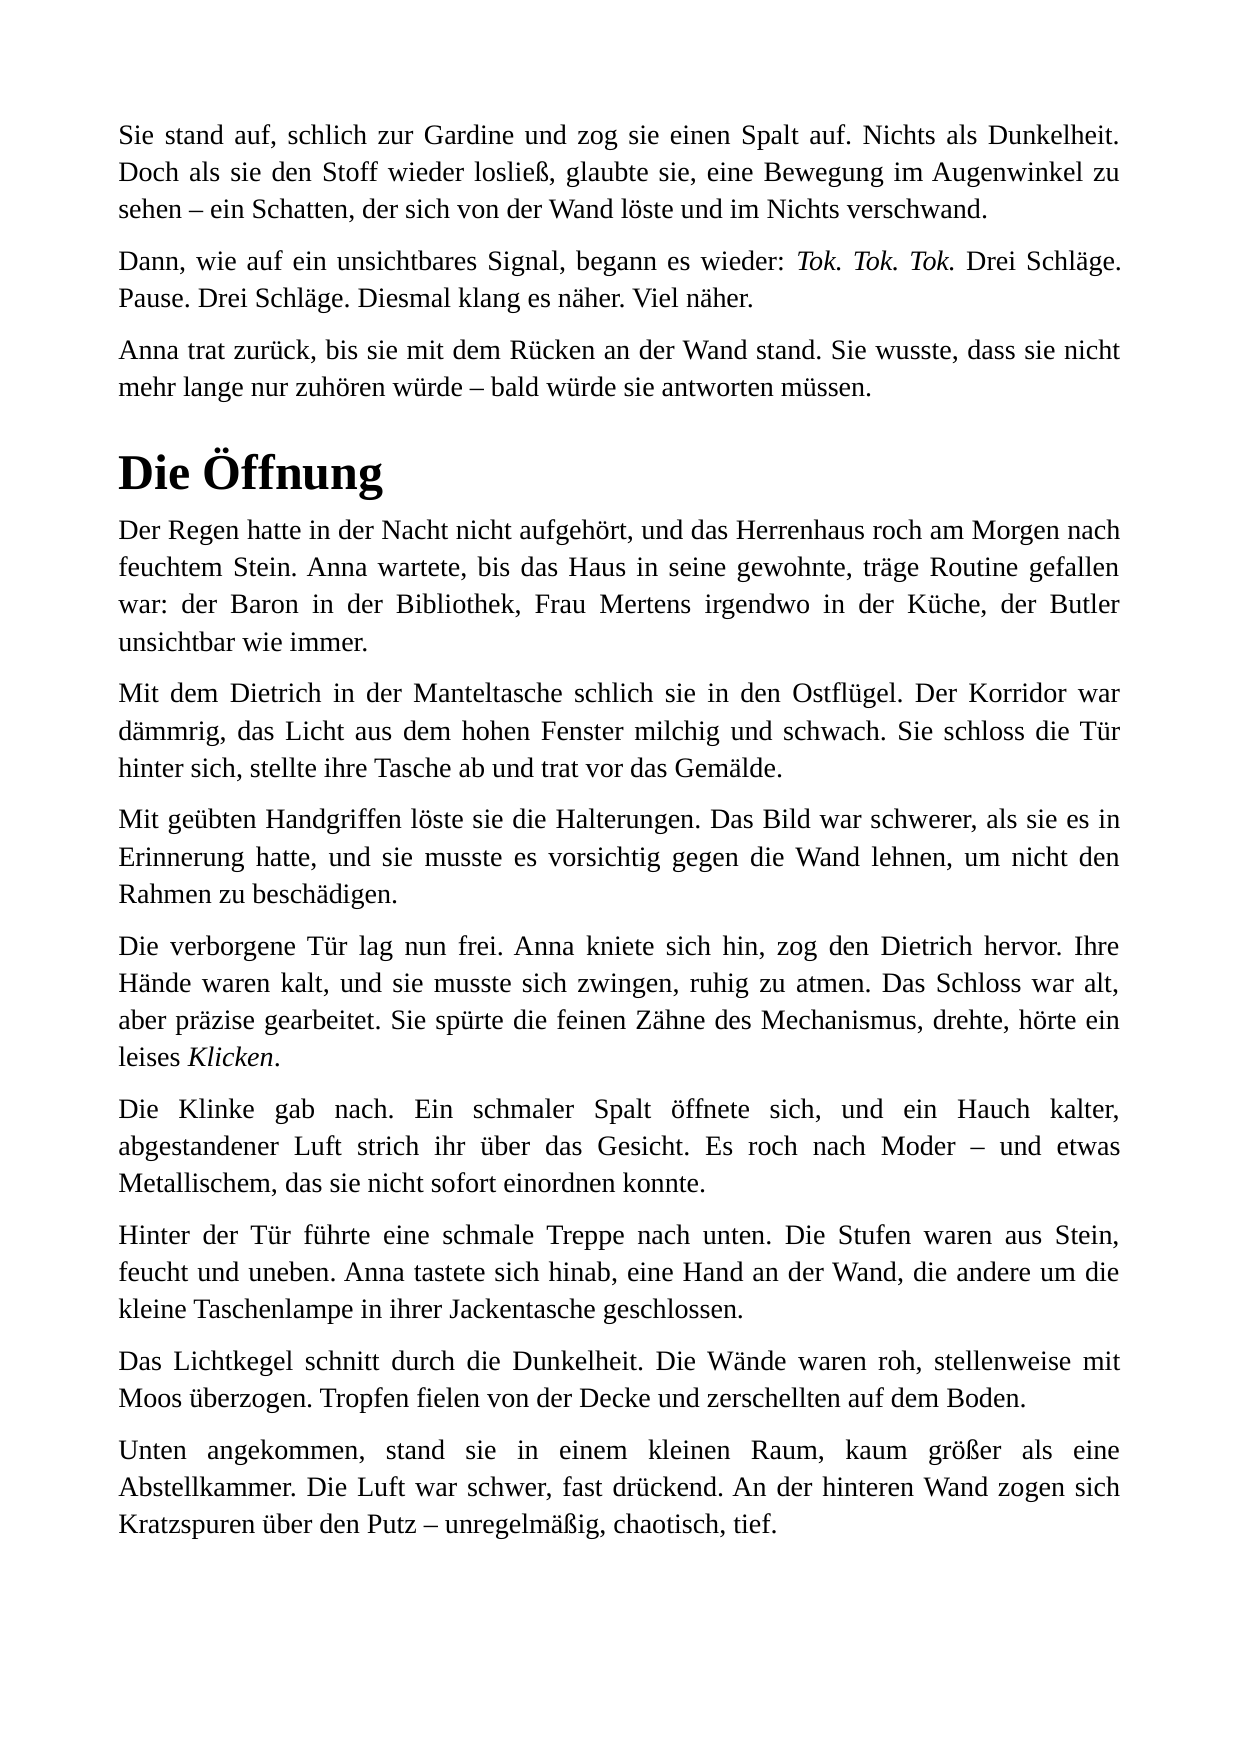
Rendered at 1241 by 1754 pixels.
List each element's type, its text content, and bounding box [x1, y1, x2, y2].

text Hinter der Tür führte eine schmale Treppe nach unten. Die Stufen waren aus Stein, feucht und uneben. Anna tastete sich hinab, eine Hand an der Wand, die andere um die kleine Taschenlampe in ihrer Jackentasche geschlossen. [118, 1218, 1122, 1325]
text Unten angekommen, stand sie in einem kleinen Raum, kaum größer als eine Abstellkammer. Die Luft war schwer, fast drückend. An der hinteren Wand zogen sich Kratzspuren über den Putz – unregelmäßig, chaotisch, tief. [118, 1433, 1122, 1540]
text Dann, wie auf ein unsichtbares Signal, begann es wieder: Tok. Tok. Tok. Drei Schläge. Pause. Drei Schläge. Diesmal klang es näher. Viel näher. [118, 244, 1122, 314]
text Mit dem Dietrich in der Manteltasche schlich sie in den Ostflügel. Der Korridor war dämmrig, das Licht aus dem hohen Fenster milchig und schwach. Sie schloss die Tür hinter sich, stellte ihre Tasche ab und trat vor das Gemälde. [118, 676, 1122, 783]
text Das Lichtkegel schnitt durch die Dunkelheit. Die Wände waren roh, stellenweise mit Moos überzogen. Tropfen fielen von der Decke und zerschellten auf dem Boden. [118, 1344, 1122, 1414]
text Sie stand auf, schlich zur Gardine und zog sie einen Spalt auf. Nichts als Dunkelheit. Doch als sie den Stoff wieder losließ, glaubte sie, eine Bewegung im Augenwinkel zu sehen – ein Schatten, der sich von der Wand löste und im Nichts verschwand. [118, 118, 1122, 225]
text Die Klinke gab nach. Ein schmaler Spalt öffnete sich, und ein Hauch kalter, abgestandener Luft strich ihr über das Gesicht. Es roch nach Moder – und etwas Metallischem, das sie nicht sofort einordnen konnte. [118, 1092, 1122, 1199]
text Anna trat zurück, bis sie mit dem Rücken an der Wand stand. Sie wusste, dass sie nicht mehr lange nur zuhören würde – bald würde sie antworten müssen. [118, 333, 1122, 403]
subtitle Die Öffnung [118, 443, 1122, 501]
text Der Regen hatte in der Nacht nicht aufgehört, und das Herrenhaus roch am Morgen nach feuchtem Stein. Anna wartete, bis das Haus in seine gewohnte, träge Routine gefallen war: der Baron in der Bibliothek, Frau Mertens irgendwo in der Küche, der Butler unsichtbar wie immer. [118, 513, 1122, 657]
text Die verborgene Tür lag nun frei. Anna kniete sich hin, zog den Dietrich hervor. Ihre Hände waren kalt, und sie musste sich zwingen, ruhig zu atmen. Das Schloss war alt, aber präzise gearbeitet. Sie spürte die feinen Zähne des Mechanismus, drehte, hörte ein leises Klicken. [118, 929, 1122, 1073]
text Mit geübten Handgriffen löste sie die Halterungen. Das Bild war schwerer, als sie es in Erinnerung hatte, und sie musste es vorsichtig gegen die Wand lehnen, um nicht den Rahmen zu beschädigen. [118, 802, 1122, 909]
